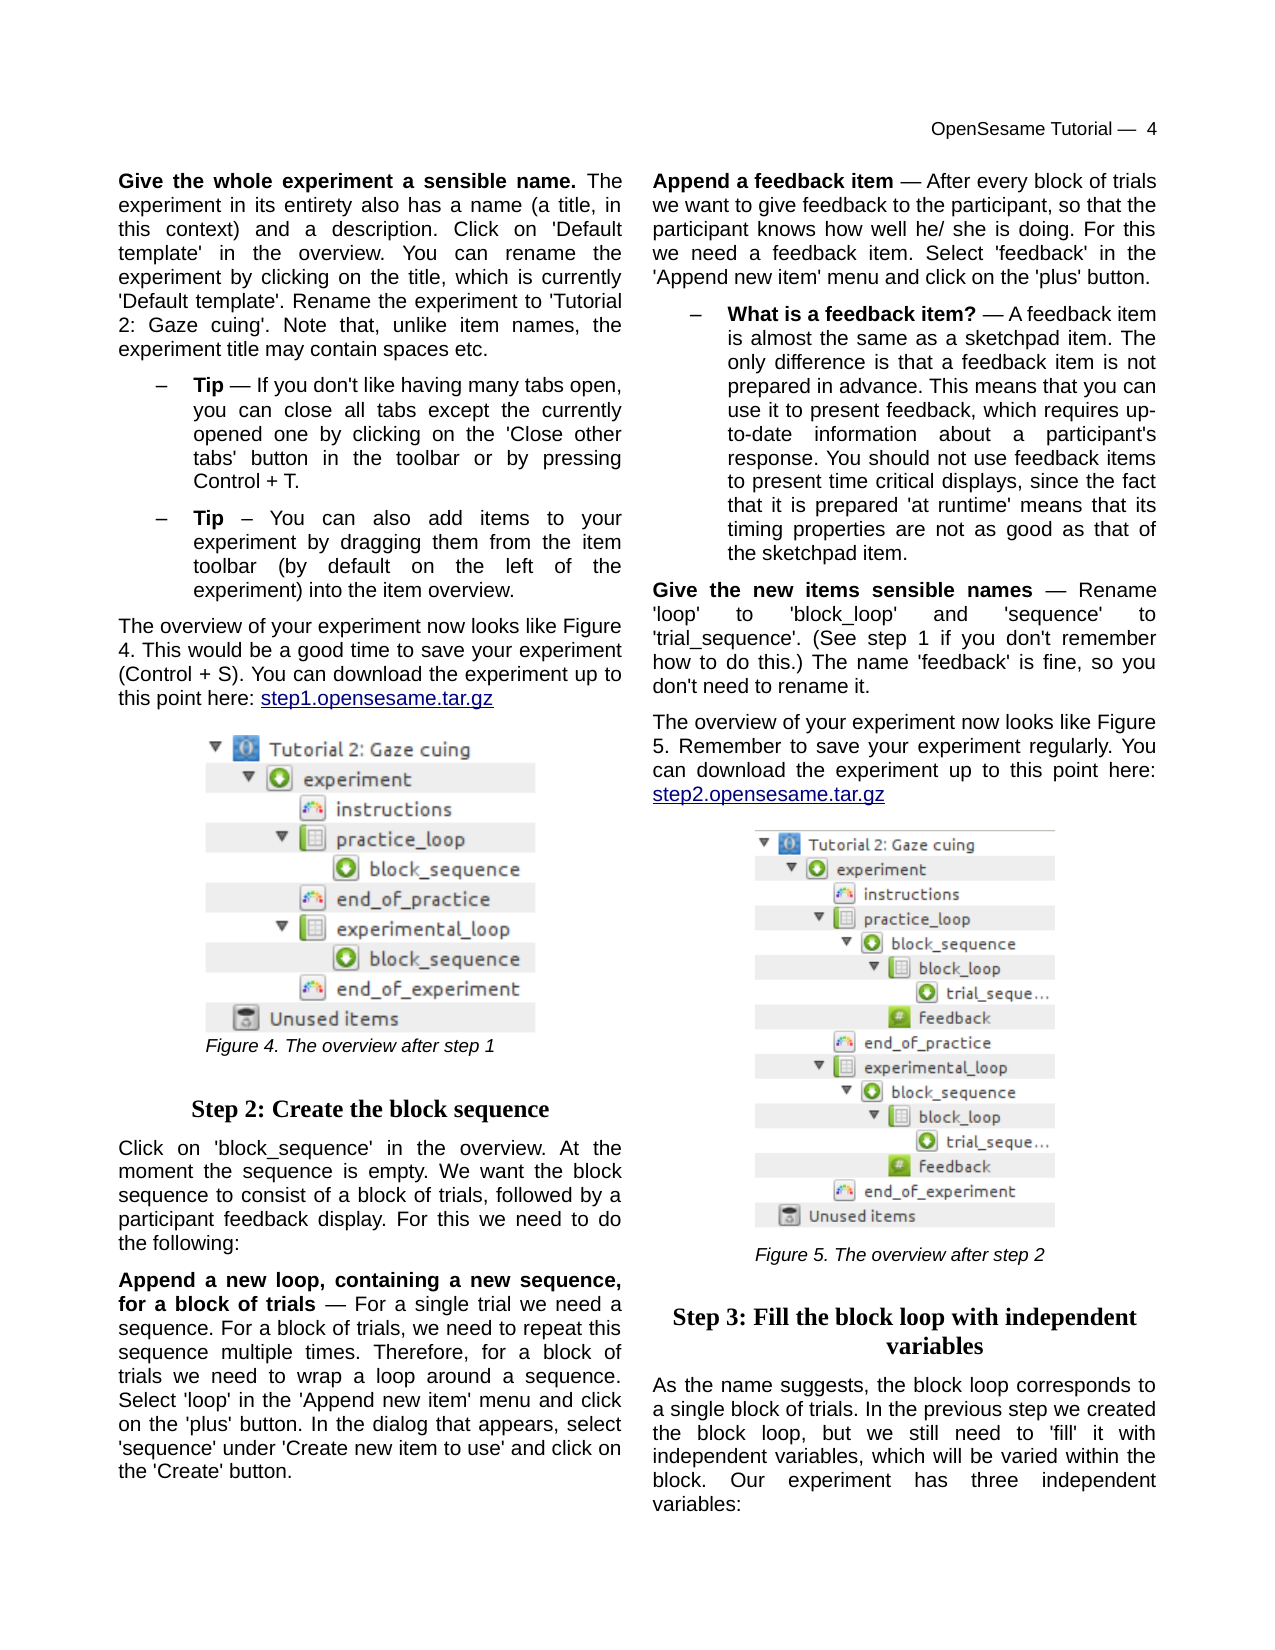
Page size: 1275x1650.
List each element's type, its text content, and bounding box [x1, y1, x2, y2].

picture [205, 735, 536, 1036]
text Give the whole experiment a sensible name. The experiment in its entirety also has a name (a title, in this context) and a description. Click on 'Default template' in the overview. You can rename the experiment by clicking on the title, which is currently 'Default template'. Rename the experiment to 'Tutorial 2: Gaze cuing'. Note that, unlike item names, the experiment title may contain spaces etc. [118, 169, 622, 361]
text Append a feedback item — After every block of trials we want to give feedback to the participant, so that the participant knows how well he/ she is doing. For this we need a feedback item. Select 'feedback' in the 'Append new item' menu and click on the 'plus' button. [652, 169, 1157, 289]
subtitle Step 2: Create the block sequence [118, 1094, 622, 1123]
text Figure 5. The overview after step 2 [755, 1244, 1055, 1265]
list Tip – You can also add items to your experiment by dragging them from the item toolbar (by default on the left of the experiment) into the item overview. [156, 506, 622, 602]
text As the name suggests, the block loop corresponds to a single block of trials. In the previous step we created the block loop, but we still need to 'fill' it with independent variables, which will be varied within the block. Our experiment has three independent variables: [652, 1372, 1157, 1516]
picture [754, 830, 1055, 1244]
text The overview of your experiment now looks like Figure 4. This would be a good time to save your experiment (Control + S). You can download the experiment up to this point here: step1.opensesame.tar.gz [118, 614, 622, 710]
list What is a feedback item? — A feedback item is almost the same as a sketchpad item. The only difference is that a feedback item is not prepared in advance. This means that you can use it to present feedback, which requires up-to-date information about a participant's response. You should not use feedback items to present time critical displays, since the fact that it is prepared 'at runtime' means that its timing properties are not as good as that of the sketchpad item. [690, 301, 1157, 565]
text Click on 'block_sequence' in the overview. At the moment the sequence is empty. We want the block sequence to consist of a block of trials, followed by a participant feedback display. For this we need to do the following: [118, 1135, 622, 1255]
subtitle Step 3: Fill the block loop with independent variables [652, 1302, 1157, 1360]
list Tip — If you don't like having many tabs open, you can close all tabs except the currently opened one by clicking on the 'Close other tabs' button in the toolbar or by pressing Control + T. [156, 373, 622, 493]
text Append a new loop, containing a new sequence, for a block of trials — For a single trial we need a sequence. For a block of trials, we need to repeat this sequence multiple times. Therefore, for a block of trials we need to wrap a loop around a sequence. Select 'loop' in the 'Append new item' menu and click on the 'plus' button. In the dialog that appears, select 'sequence' under 'Create new item to use' and click on the 'Create' button. [118, 1268, 622, 1483]
text The overview of your experiment now looks like Figure 5. Remember to save your experiment regularly. You can download the experiment up to this point here: step2.opensesame.tar.gz [652, 710, 1157, 806]
text Give the new items sensible names — Rename 'loop' to 'block_loop' and 'sequence' to 'trial_sequence'. (See step 1 if you don't remember how to do this.) The name 'feedback' is fine, so you don't need to rename it. [652, 578, 1157, 697]
text Figure 4. The overview after step 1 [205, 1036, 535, 1057]
